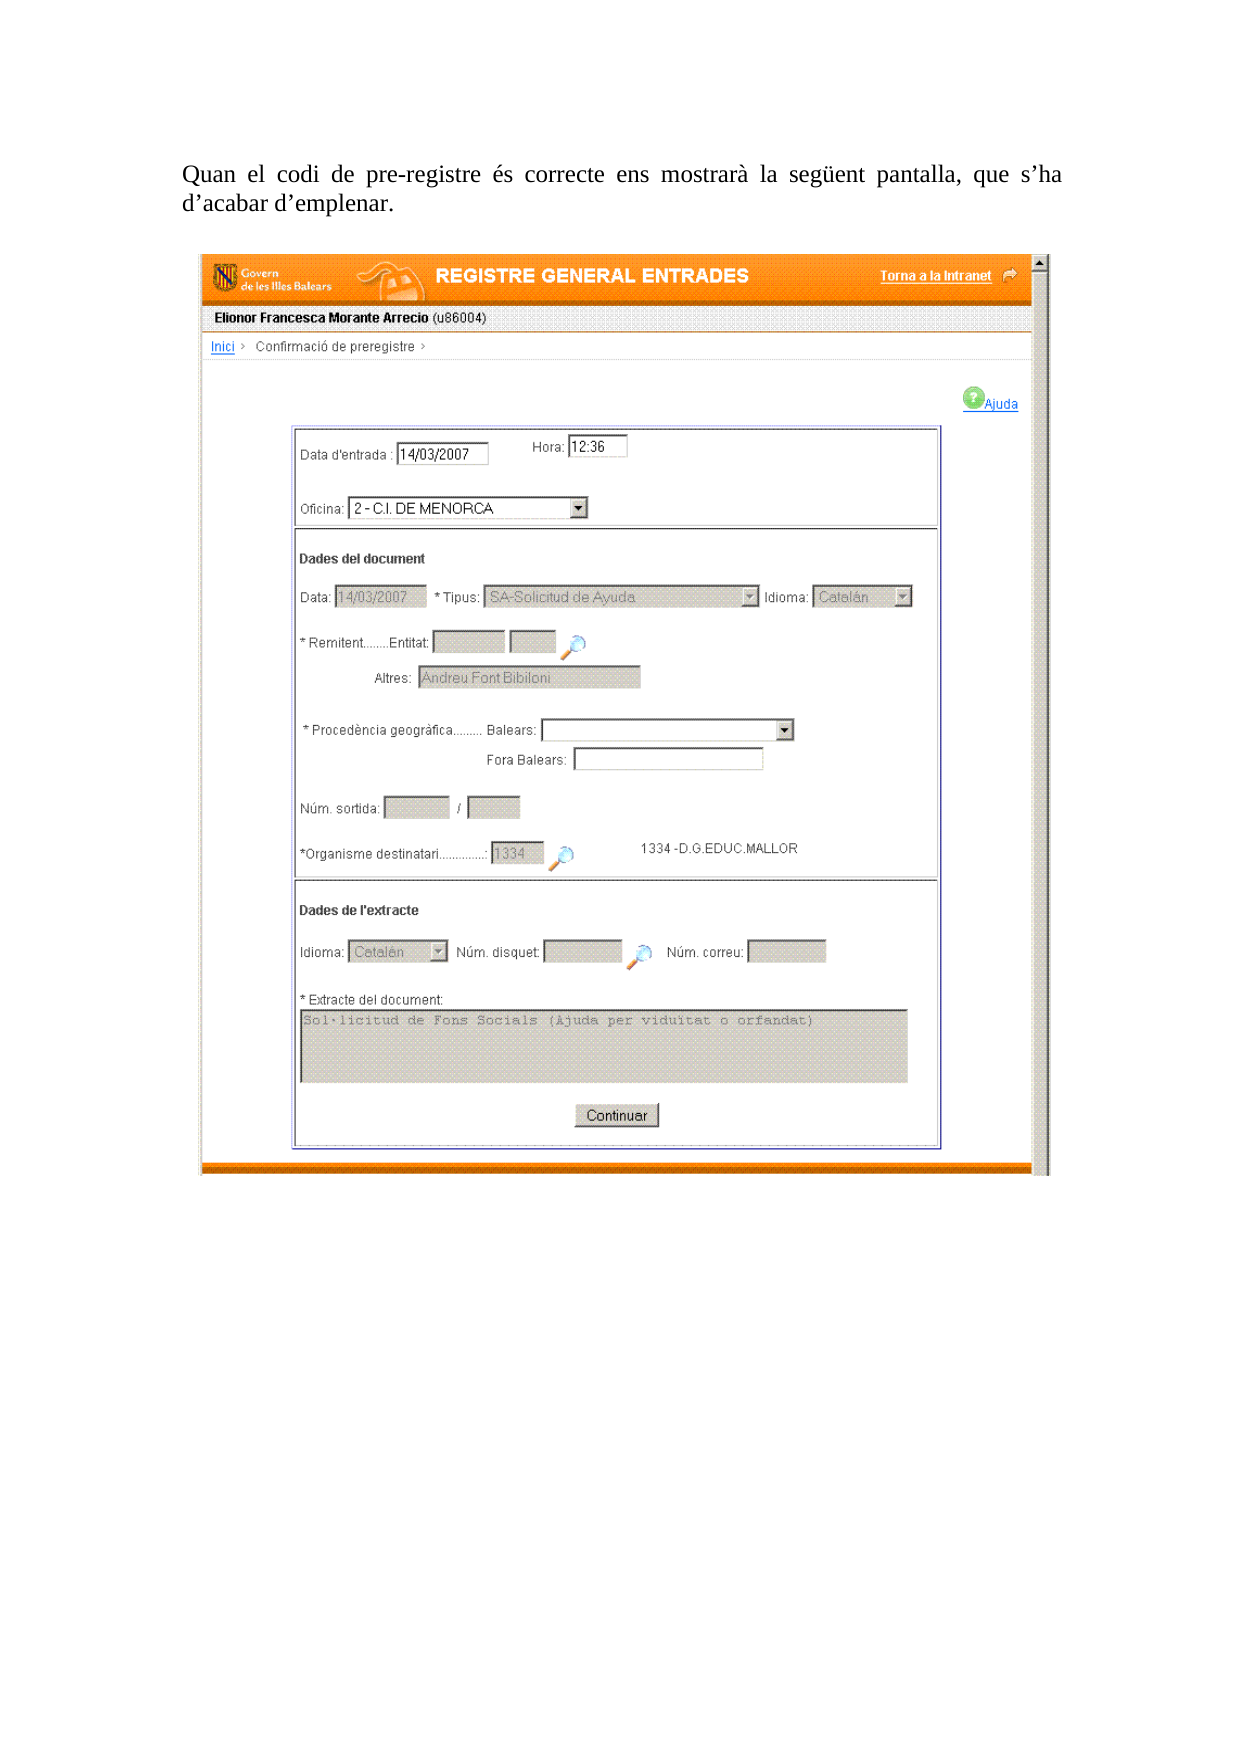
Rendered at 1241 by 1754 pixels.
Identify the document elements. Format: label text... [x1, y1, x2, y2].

text Quan el codi de pre-registre és correcte ens mostrarà la següent pantalla, que s’ha d’acabar d’emplenar. [182, 159, 1063, 217]
